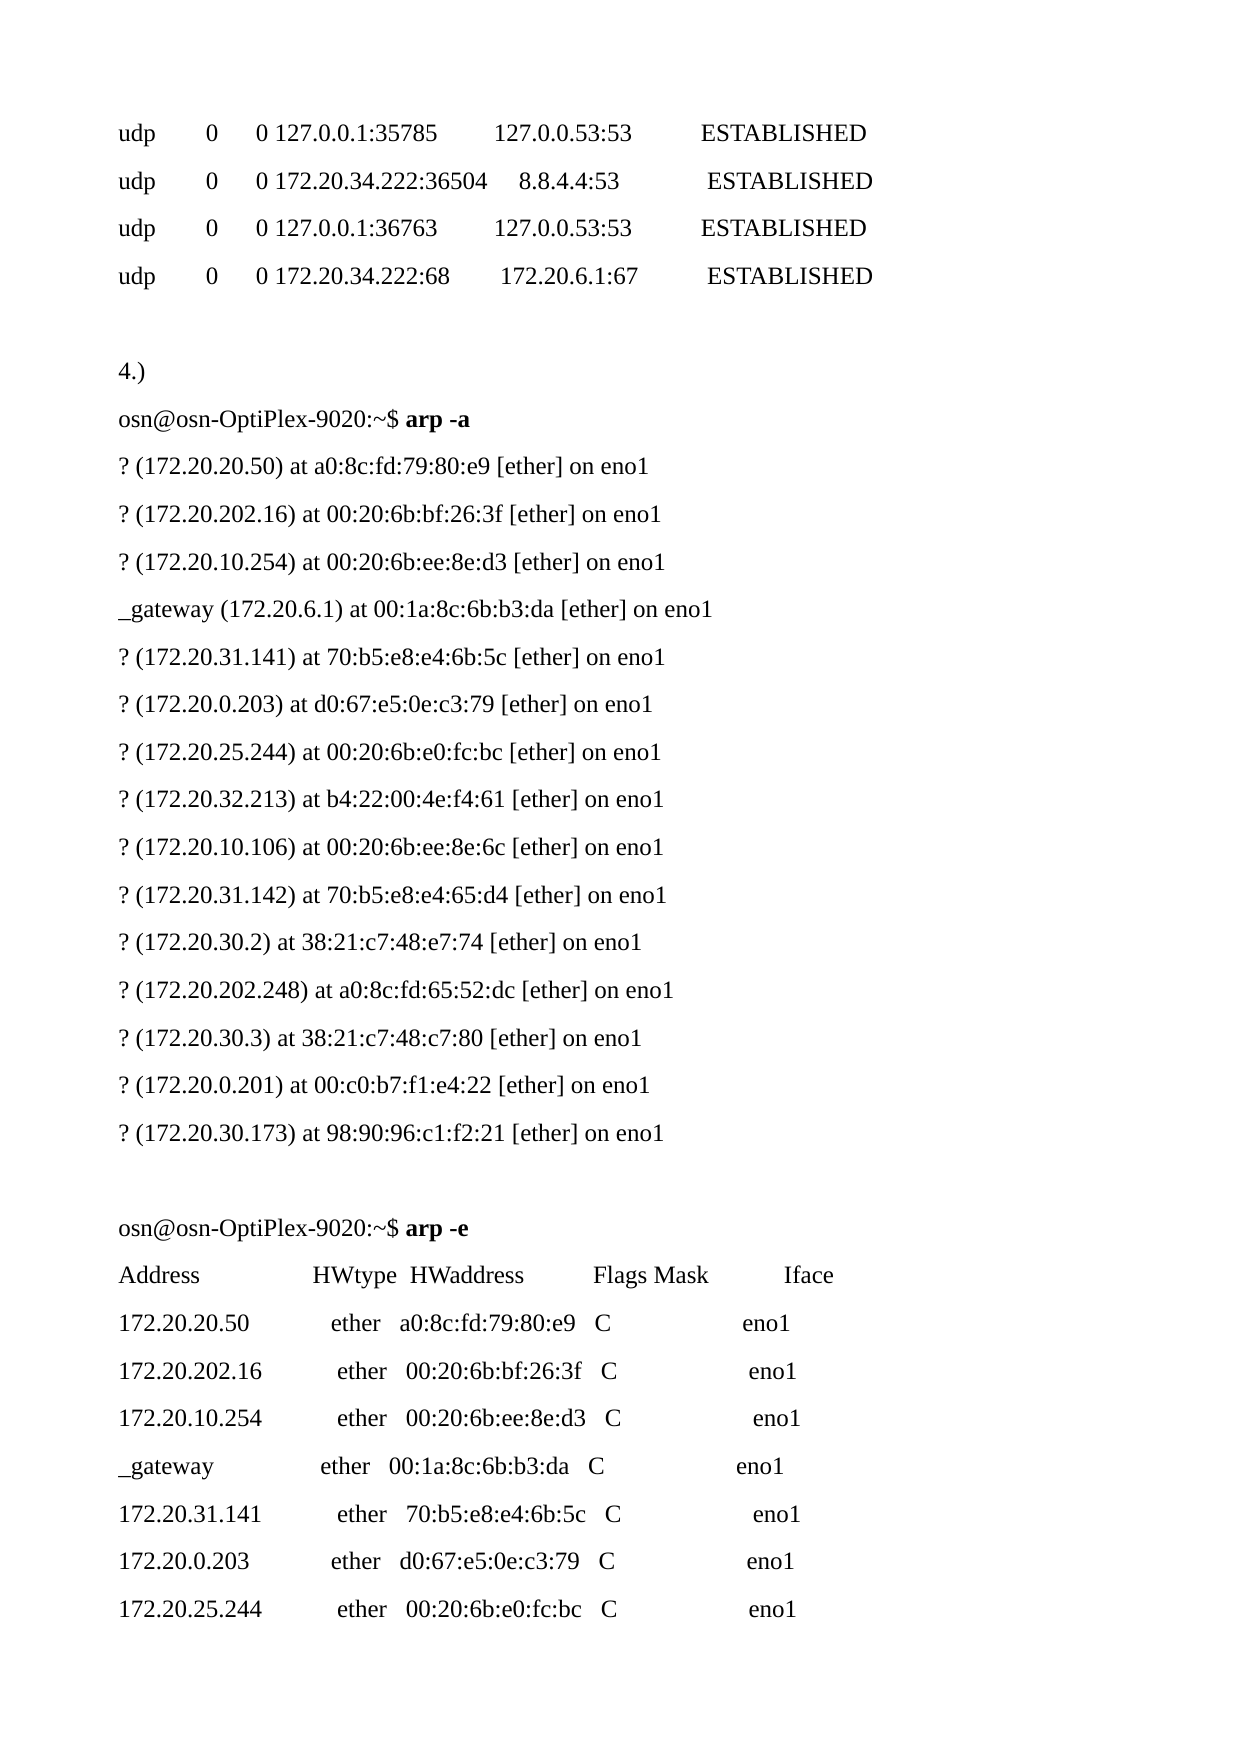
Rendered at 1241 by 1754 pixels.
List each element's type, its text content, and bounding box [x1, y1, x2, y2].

text ? (172.20.0.203) at d0:67:e5:0e:c3:79 [ether] on eno1 [118, 689, 1122, 718]
text 172.20.10.254 ether 00:20:6b:ee:8e:d3 C eno1 [118, 1403, 1122, 1432]
text 172.20.202.16 ether 00:20:6b:bf:26:3f C eno1 [118, 1356, 1122, 1384]
text udp 0 0 127.0.0.1:35785 127.0.0.53:53 ESTABLISHED [118, 118, 1122, 147]
text ? (172.20.10.254) at 00:20:6b:ee:8e:d3 [ether] on eno1 [118, 547, 1122, 575]
text ? (172.20.202.16) at 00:20:6b:bf:26:3f [ether] on eno1 [118, 499, 1122, 528]
text udp 0 0 127.0.0.1:36763 127.0.0.53:53 ESTABLISHED [118, 213, 1122, 242]
text ? (172.20.31.141) at 70:b5:e8:e4:6b:5c [ether] on eno1 [118, 642, 1122, 671]
text ? (172.20.0.201) at 00:c0:b7:f1:e4:22 [ether] on eno1 [118, 1070, 1122, 1099]
text 172.20.31.141 ether 70:b5:e8:e4:6b:5c C eno1 [118, 1499, 1122, 1527]
text Address HWtype HWaddress Flags Mask Iface [118, 1261, 1122, 1289]
text ? (172.20.20.50) at a0:8c:fd:79:80:e9 [ether] on eno1 [118, 451, 1122, 480]
text udp 0 0 172.20.34.222:36504 8.8.4.4:53 ESTABLISHED [118, 166, 1122, 194]
text ? (172.20.25.244) at 00:20:6b:e0:fc:bc [ether] on eno1 [118, 737, 1122, 766]
text ? (172.20.10.106) at 00:20:6b:ee:8e:6c [ether] on eno1 [118, 832, 1122, 861]
text 172.20.0.203 ether d0:67:e5:0e:c3:79 C eno1 [118, 1546, 1122, 1575]
text ? (172.20.32.213) at b4:22:00:4e:f4:61 [ether] on eno1 [118, 784, 1122, 813]
text ? (172.20.30.173) at 98:90:96:c1:f2:21 [ether] on eno1 [118, 1118, 1122, 1147]
text ? (172.20.30.3) at 38:21:c7:48:c7:80 [ether] on eno1 [118, 1023, 1122, 1051]
text ? (172.20.31.142) at 70:b5:e8:e4:65:d4 [ether] on eno1 [118, 880, 1122, 908]
text 172.20.20.50 ether a0:8c:fd:79:80:e9 C eno1 [118, 1308, 1122, 1337]
text udp 0 0 172.20.34.222:68 172.20.6.1:67 ESTABLISHED [118, 261, 1122, 290]
text osn@osn-OptiPlex-9020:~$ arp -e [118, 1213, 1122, 1242]
text ? (172.20.202.248) at a0:8c:fd:65:52:dc [ether] on eno1 [118, 975, 1122, 1004]
text 172.20.25.244 ether 00:20:6b:e0:fc:bc C eno1 [118, 1594, 1122, 1623]
text _gateway ether 00:1a:8c:6b:b3:da C eno1 [118, 1451, 1122, 1480]
text osn@osn-OptiPlex-9020:~$ arp -a [118, 404, 1122, 432]
text ? (172.20.30.2) at 38:21:c7:48:e7:74 [ether] on eno1 [118, 927, 1122, 956]
text _gateway (172.20.6.1) at 00:1a:8c:6b:b3:da [ether] on eno1 [118, 594, 1122, 623]
text 4.) [118, 356, 1122, 385]
